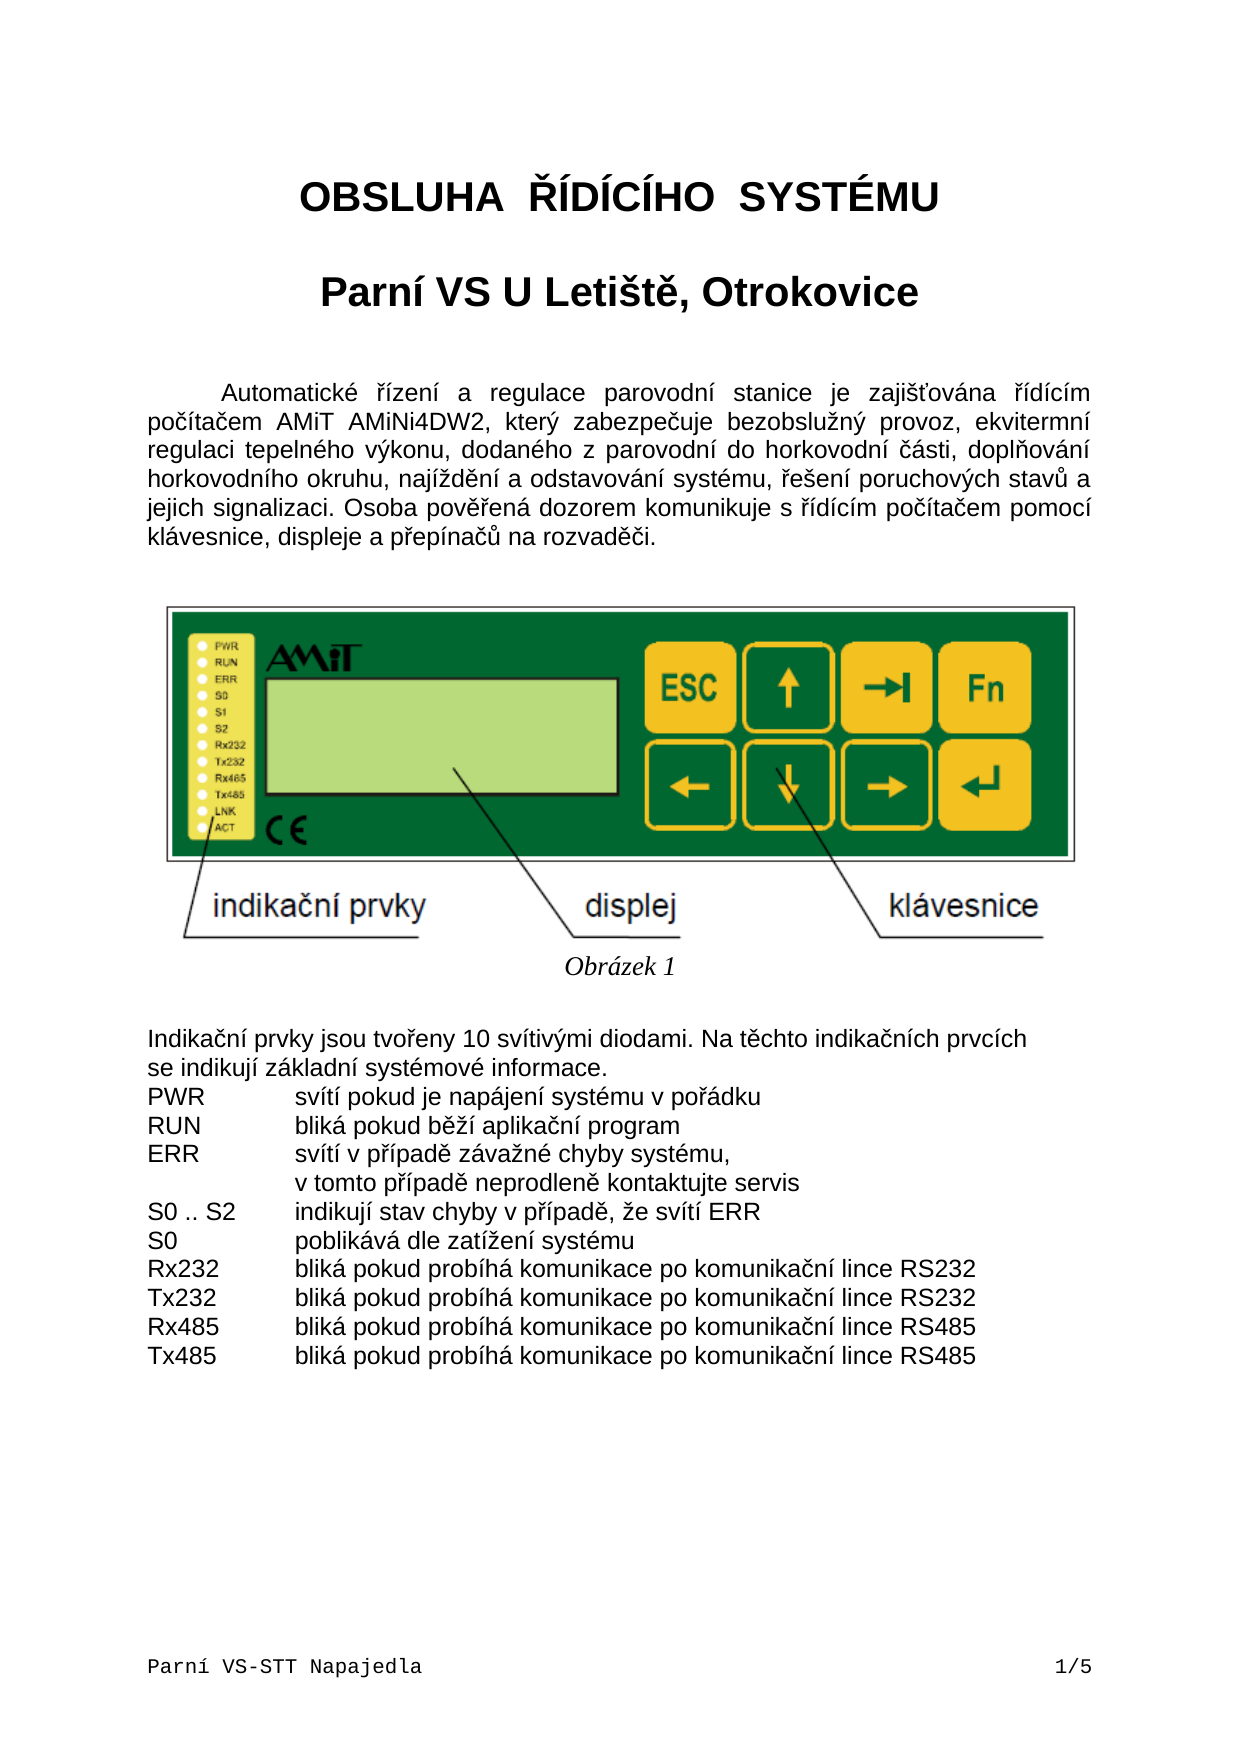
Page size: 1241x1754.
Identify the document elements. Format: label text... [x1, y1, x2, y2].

text S0 poblikává dle zatížení systému [147, 1226, 1093, 1254]
text ERR svítí v případě závažné chyby systému, [147, 1139, 1093, 1168]
text Obrázek 1 [147, 950, 1093, 981]
text Tx232 bliká pokud probíhá komunikace po komunikační lince RS232 [147, 1283, 1093, 1312]
text RUN bliká pokud běží aplikační program [147, 1111, 1093, 1139]
text Tx485 bliká pokud probíhá komunikace po komunikační lince RS485 [147, 1341, 1093, 1369]
text Parní VS U Letiště, Otrokovice [147, 268, 1092, 316]
text Indikační prvky jsou tvořeny 10 svítivými diodami. Na těchto indikačních prvcích [147, 1024, 1093, 1053]
text v tomto případě neprodleně kontaktujte servis [221, 1168, 1093, 1197]
text se indikují základní systémové informace. [147, 1053, 1093, 1082]
text Rx485 bliká pokud probíhá komunikace po komunikační lince RS485 [147, 1312, 1093, 1341]
text S0 .. S2 indikují stav chyby v případě, že svítí ERR [147, 1197, 1093, 1226]
text Rx232 bliká pokud probíhá komunikace po komunikační lince RS232 [147, 1254, 1093, 1283]
text Automatické řízení a regulace parovodní stanice je zajišťována řídícím počítačem AMiT AMiNi4DW2, který zabezpečuje bezobslužný provoz, ekvitermní regulaci tepelného výkonu, dodaného z parovodní do horkovodní části, doplňování horkovodního okruhu, najíždění a odstavování systému, řešení poruchových stavů a jejich signalizaci. Osoba pověřená dozorem komunikuje s řídícím počítačem pomocí klávesnice, displeje a přepínačů na rozvaděči. [147, 378, 1092, 551]
text OBSLUHA ŘÍDÍCÍHO SYSTÉMU [147, 172, 1092, 220]
text PWR svítí pokud je napájení systému v pořádku [147, 1082, 1093, 1111]
